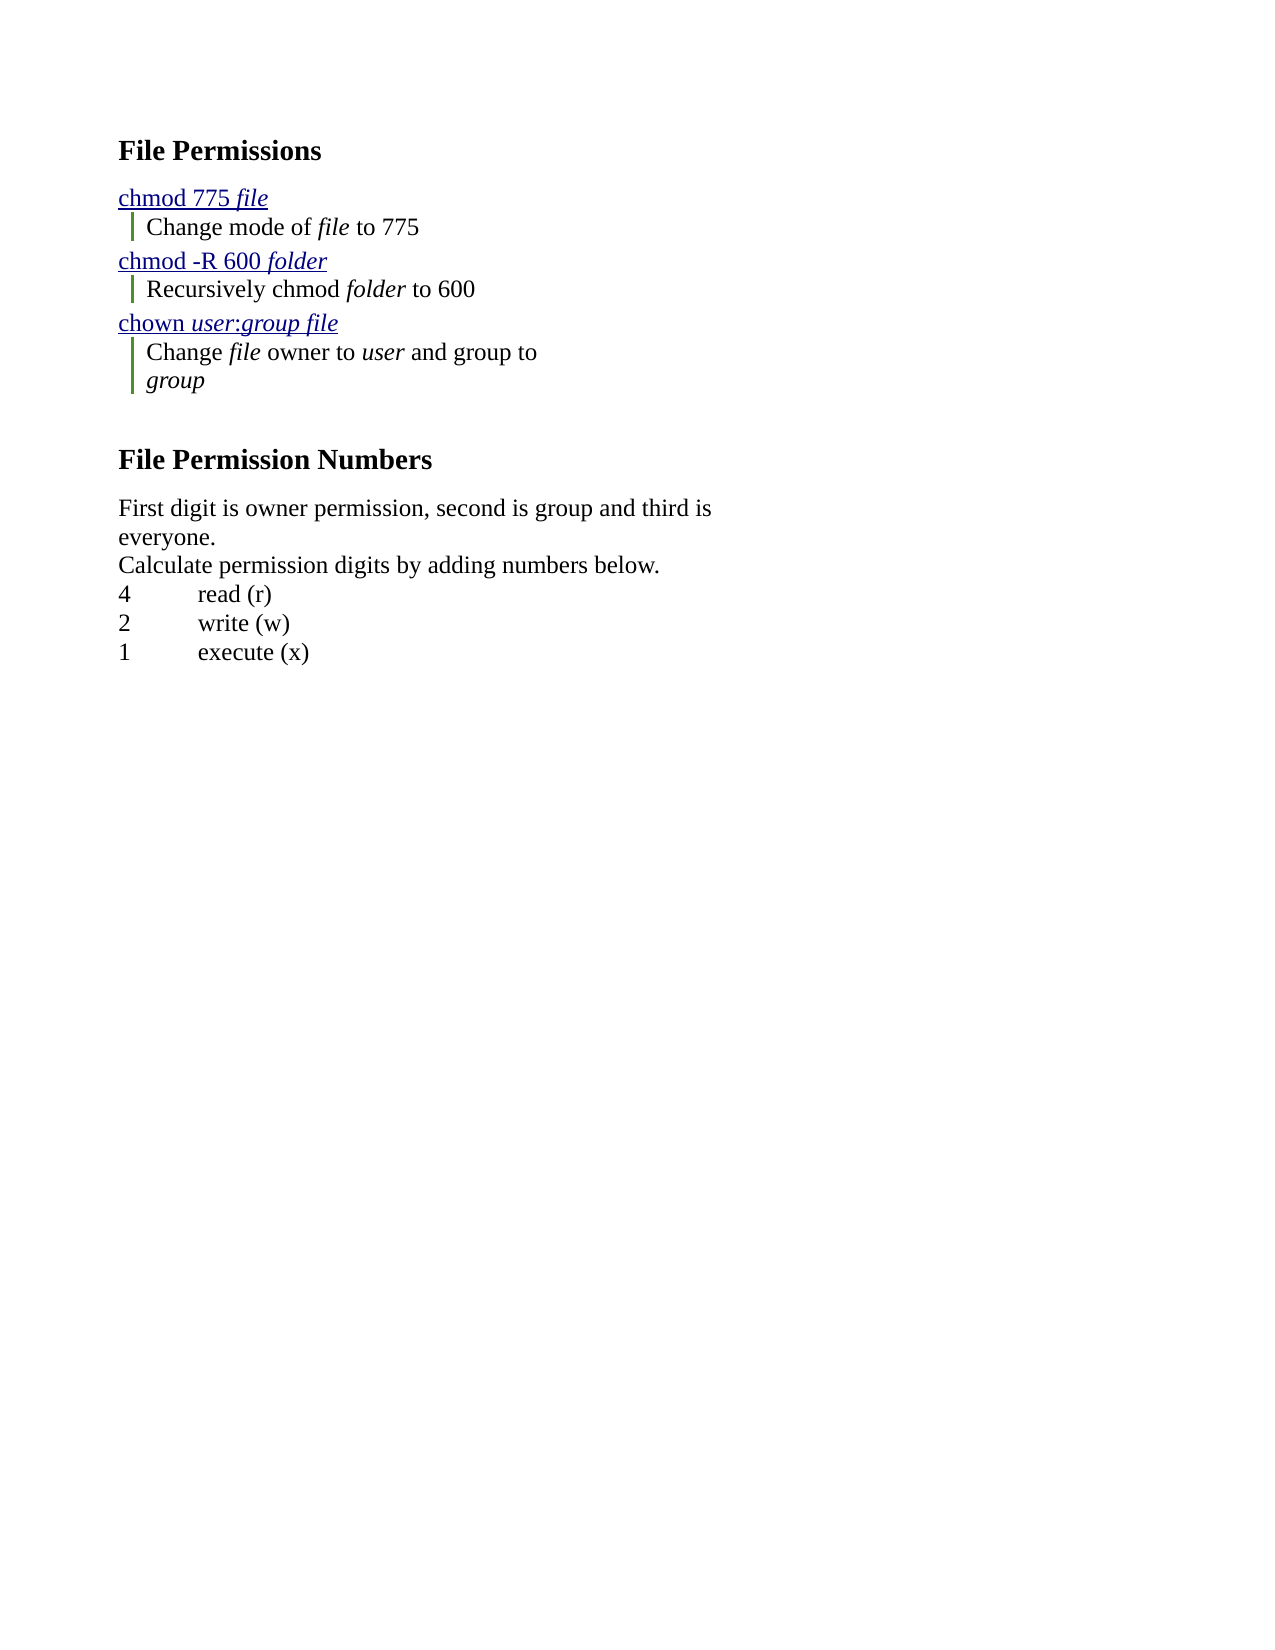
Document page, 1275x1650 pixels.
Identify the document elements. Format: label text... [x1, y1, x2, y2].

table_cell execute (x) [198, 637, 813, 666]
table_header First digit is owner permis­sion, second is group and third is everyone. [118, 493, 813, 551]
table_cell 2 [118, 608, 198, 637]
table_cell write (w) [198, 608, 813, 637]
table_cell Calculate permission digits by adding numbers below. [118, 551, 813, 579]
subtitle File Permission Numbers [118, 442, 1157, 476]
table_cell read (r) [198, 579, 813, 608]
table_header chmod 775 file Change mode of file to 775 [118, 184, 586, 246]
table_cell 4 [118, 579, 198, 608]
subtitle File Permis­sions [118, 133, 1157, 166]
table_cell 1 [118, 637, 198, 666]
table_cell chown user:group file Change file owner to user and group to group [118, 308, 586, 399]
table_cell chmod -R 600 folder Recurs­ively chmod folder to 600 [118, 246, 586, 308]
